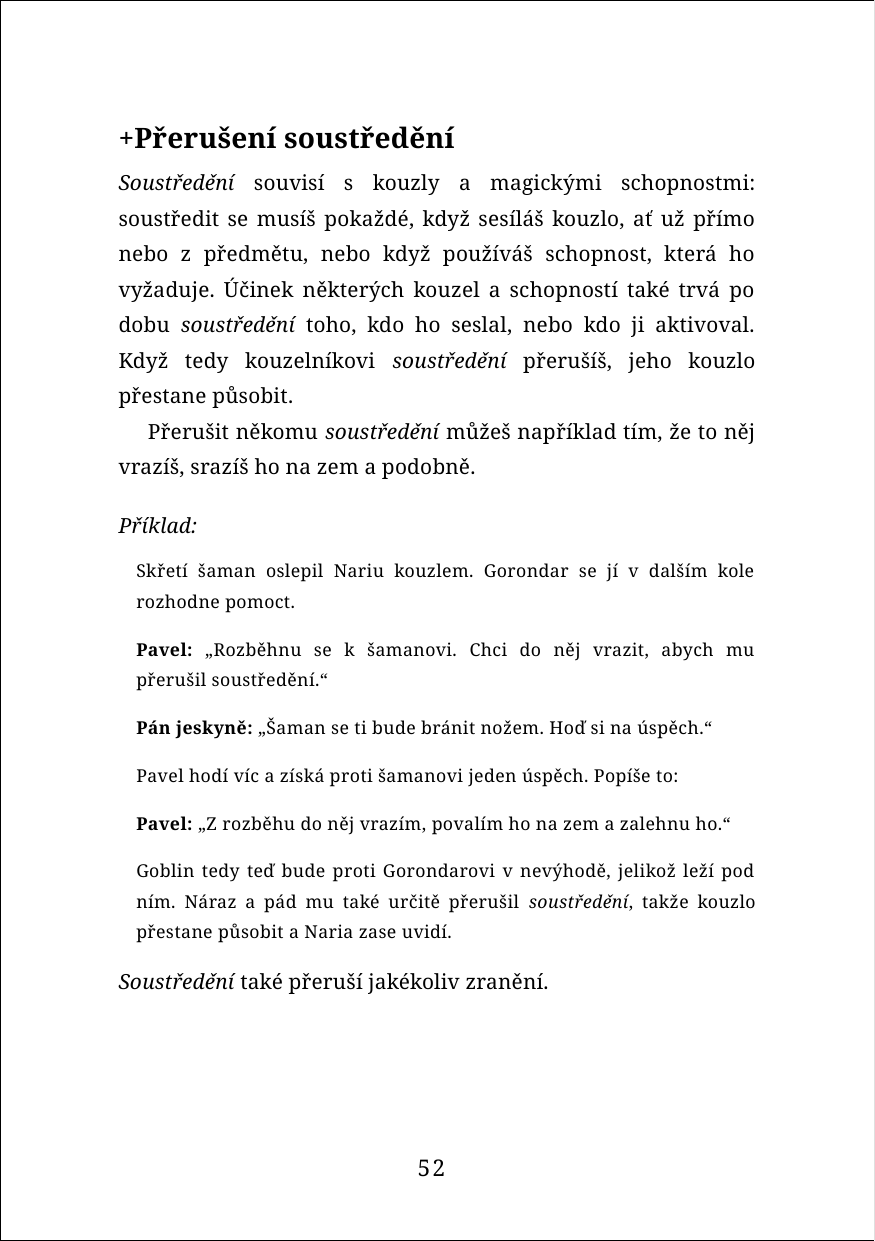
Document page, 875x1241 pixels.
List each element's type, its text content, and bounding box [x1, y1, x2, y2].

subtitle +Přerušení soustředění [118, 118, 756, 157]
text Pavel hodí víc a získá proti šamanovi jeden úspěch. Popíše to: [136, 763, 756, 787]
text Pavel: „Rozběhnu se k šamanovi. Chci do něj vrazit, abych mu přerušil soustředění.“ [136, 637, 756, 691]
text Goblin tedy teď bude proti Gorondarovi v nevýhodě, jelikož leží pod ním. Náraz a pád mu také určitě přerušil soustředění, takže kouzlo přestane působit a Naria zase uvidí. [136, 859, 756, 943]
text Pán jeskyně: „Šaman se ti bude bránit nožem. Hoď si na úspěch.“ [136, 715, 756, 739]
text Pavel: „Z rozběhu do něj vrazím, povalím ho na zem a zalehnu ho.“ [136, 811, 756, 835]
text Skřetí šaman oslepil Nariu kouzlem. Gorondar se jí v dalším kole rozhodne pomoct. [136, 559, 756, 613]
text Soustředění také přeruší jakékoliv zranění. [118, 967, 756, 996]
text Soustředění souvisí s kouzly a magickými schopnostmi: soustředit se musíš pokaždé, když sesíláš kouzlo, ať už přímo nebo z předmětu, nebo když používáš schopnost, která ho vyžaduje. Účinek některých kouzel a schopností také trvá po dobu soustředění toho, kdo ho seslal, nebo kdo ji aktivoval. Když tedy kouzelníkovi soustředění přerušíš, jeho kouzlo přestane působit. Přerušit někomu soustředění můžeš například tím, že to něj vrazíš, srazíš ho na zem a podobně. [118, 168, 756, 481]
text Příklad: [118, 512, 756, 540]
